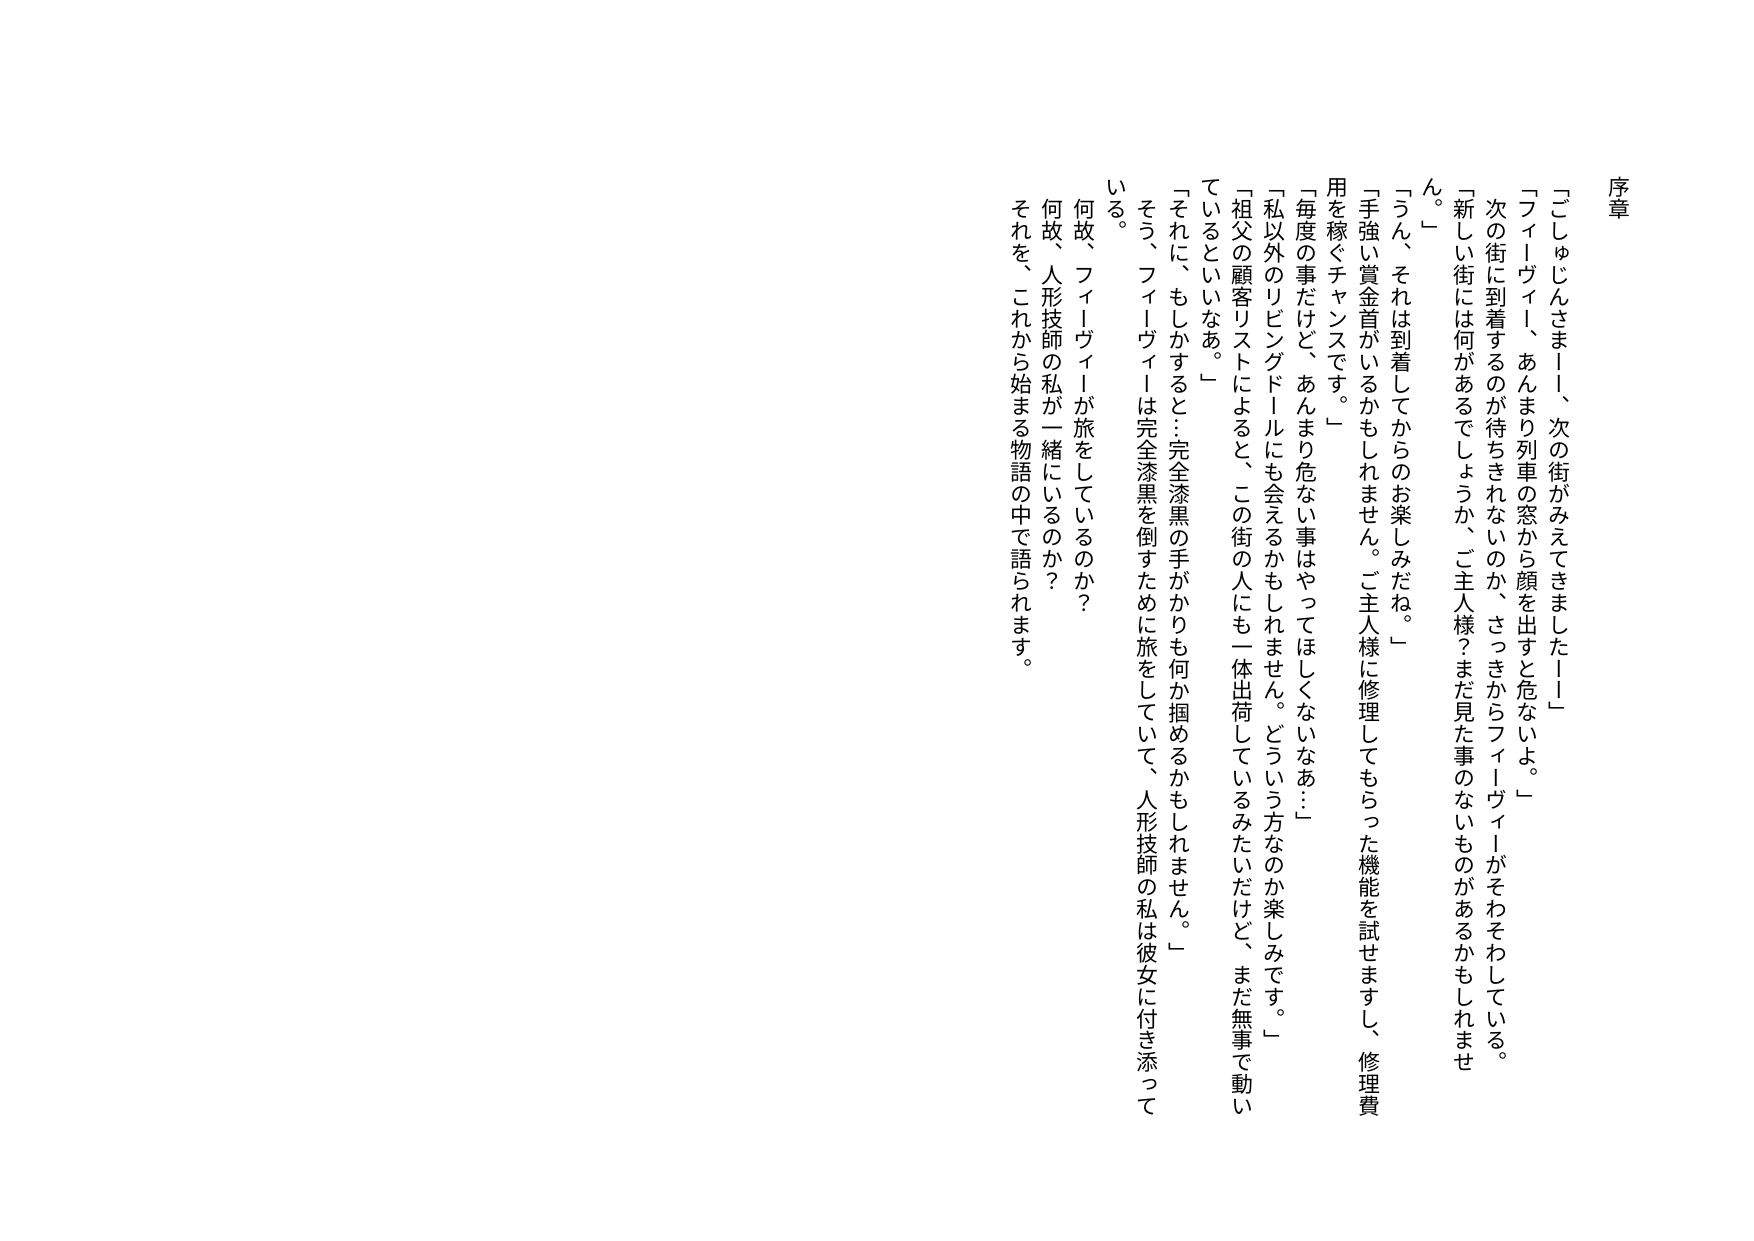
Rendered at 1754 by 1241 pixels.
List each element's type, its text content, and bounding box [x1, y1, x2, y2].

text 「祖父の顧客リストによると、この街の人にも一体出荷しているみたいだけど、まだ無事で動いているといいなあ。」 [1195, 176, 1259, 1122]
text 「新しい街には何があるでしょうか、ご主人様？まだ見た事のないものがあるかもしれません。」 [1417, 176, 1480, 1122]
text 何故、人形技師の私が一緒にいるのか？ [1037, 176, 1069, 1122]
text 「私以外のリビングドールにも会えるかもしれません。どういう方なのか楽しみです。」 [1259, 176, 1290, 1122]
text 「それに、もしかすると…完全漆黒の手がかりも何か掴めるかもしれません。」 [1164, 176, 1195, 1122]
text 何故、フィーヴィーが旅をしているのか？ [1069, 176, 1100, 1122]
text 「うん、それは到着してからのお楽しみだね。」 [1385, 176, 1417, 1122]
text 「手強い賞金首がいるかもしれません。ご主人様に修理してもらった機能を試せますし、修理費用を稼ぐチャンスです。」 [1322, 176, 1385, 1122]
text 序章 [1604, 176, 1636, 1122]
text 「ごしゅじんさまーー、次の街がみえてきましたーー」 [1544, 176, 1575, 1122]
text それを、これから始まる物語の中で語られます。 [1005, 176, 1037, 1122]
text 「毎度の事だけど、あんまり危ない事はやってほしくないなあ…」 [1290, 176, 1322, 1122]
text 「フィーヴィー、あんまり列車の窓から顔を出すと危ないよ。」 [1512, 176, 1544, 1122]
text 次の街に到着するのが待ちきれないのか、さっきからフィーヴィーがそわそわしている。 [1480, 176, 1512, 1122]
text そう、フィーヴィーは完全漆黒を倒すために旅をしていて、人形技師の私は彼女に付き添っている。 [1100, 176, 1164, 1122]
